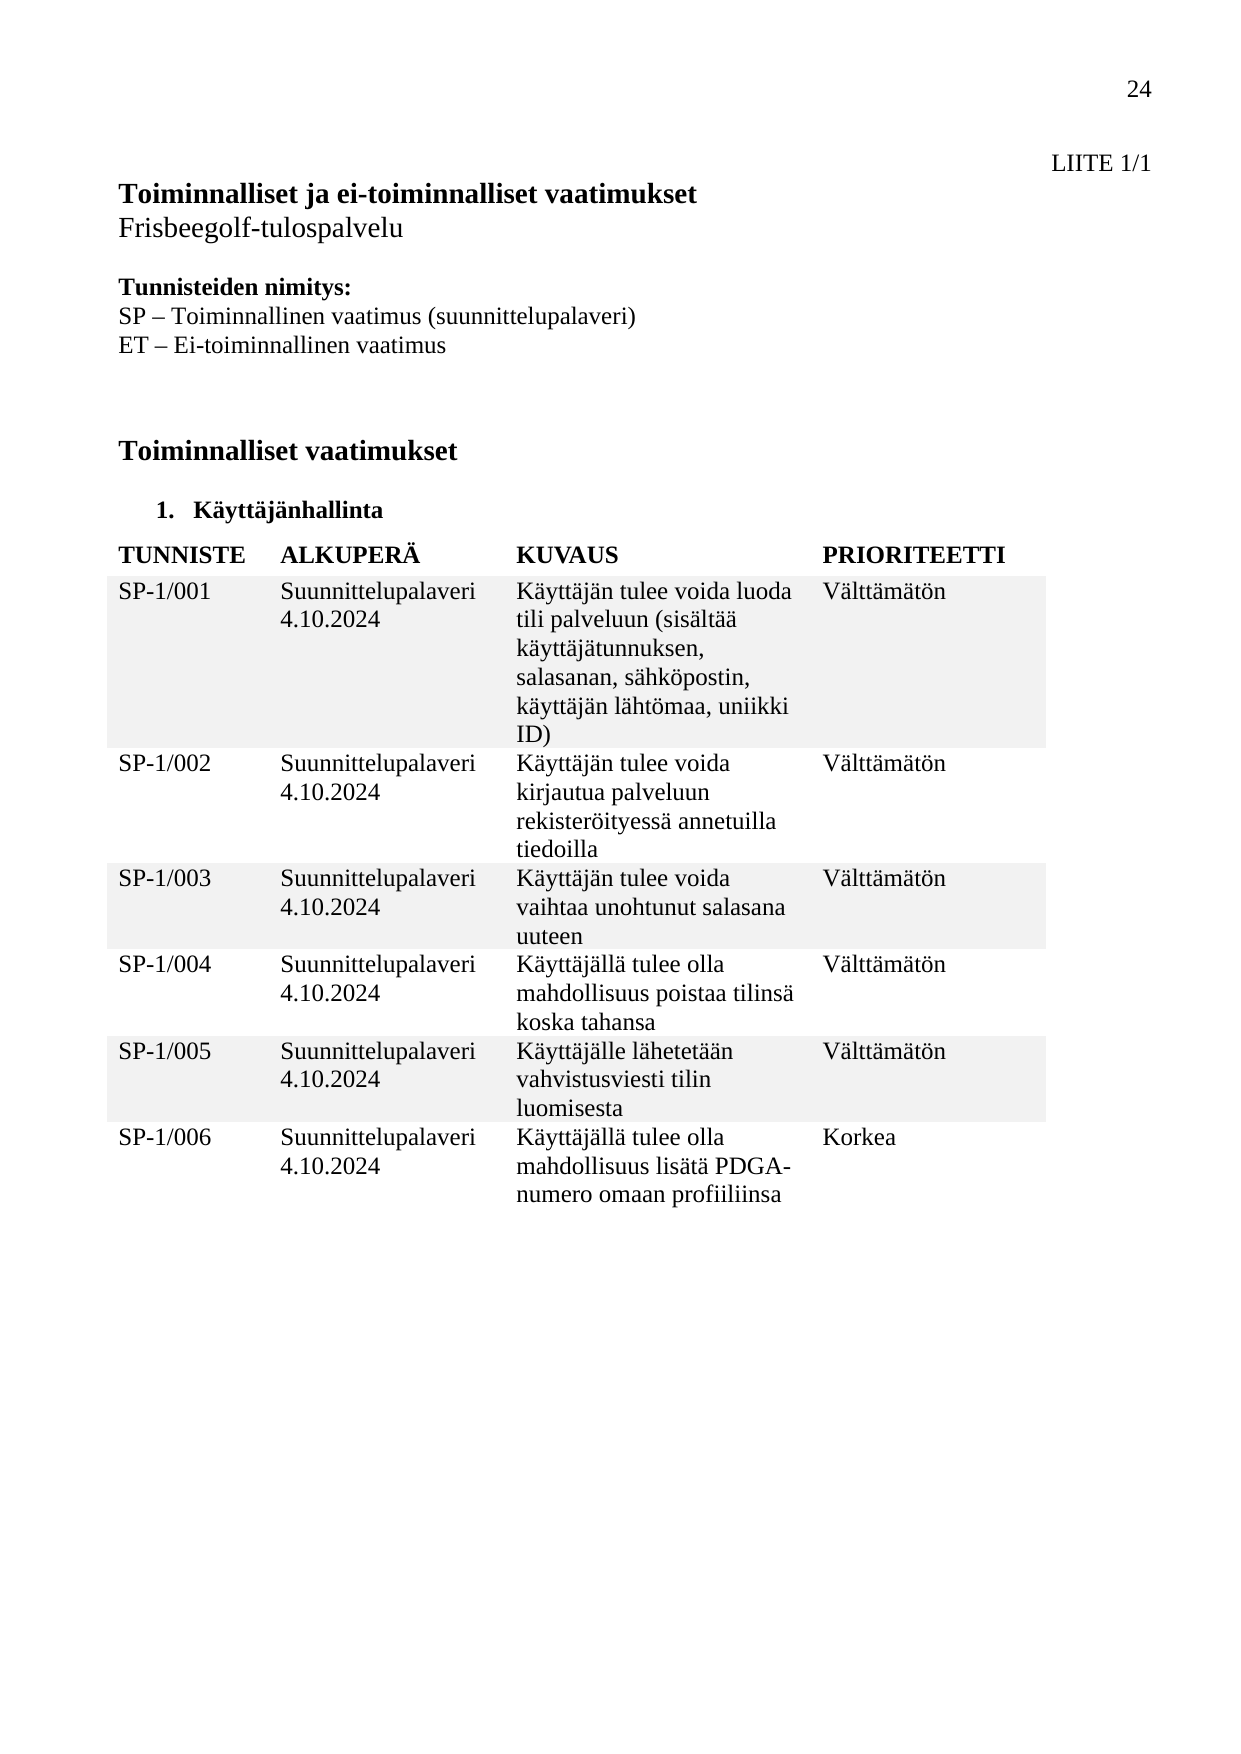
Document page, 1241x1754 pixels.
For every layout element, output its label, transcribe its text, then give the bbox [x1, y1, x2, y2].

table_cell SP-1/006 [107, 1122, 269, 1208]
text Frisbeegolf-tulospalvelu [118, 210, 1152, 243]
table_cell SP-1/005 [107, 1036, 269, 1122]
text SP – Toiminnallinen vaatimus (suunnittelupalaveri) [118, 301, 1152, 330]
table_cell SP-1/001 [107, 576, 269, 748]
table_cell Suunnittelupalaveri 4.10.2024 [269, 950, 505, 1036]
table_cell Käyttäjälle lähetetään vahvistusviesti tilin luomisesta [505, 1036, 811, 1122]
table_cell Käyttäjällä tulee olla mahdollisuus poistaa tilinsä koska tahansa [505, 950, 811, 1036]
text Toiminnalliset ja ei-toiminnalliset vaatimukset [118, 176, 1152, 210]
table_cell Käyttäjällä tulee olla mahdollisuus lisätä PDGA-numero omaan profiiliinsa [505, 1122, 811, 1208]
table_cell Suunnittelupalaveri 4.10.2024 [269, 748, 505, 863]
table_cell Käyttäjän tulee voida vaihtaa unohtunut salasana uuteen [505, 863, 811, 949]
table_cell Välttämätön [811, 576, 1046, 748]
text ET – Ei-toiminnallinen vaatimus [118, 330, 1152, 358]
table_cell SP-1/004 [107, 950, 269, 1036]
table_cell Suunnittelupalaveri 4.10.2024 [269, 576, 505, 748]
table_header ALKUPERÄ [269, 540, 505, 576]
table_cell Välttämätön [811, 1036, 1046, 1122]
table_cell Välttämätön [811, 950, 1046, 1036]
table_cell Korkea [811, 1122, 1046, 1208]
table_header KUVAUS [505, 540, 811, 576]
text Toiminnalliset vaatimukset [118, 433, 1152, 466]
text LIITE 1/1 [118, 148, 1152, 176]
table_header TUNNISTE [107, 540, 269, 576]
table_cell Käyttäjän tulee voida luoda tili palveluun (sisältää käyttäjätunnuksen, salasanan, sähköpostin, käyttäjän lähtömaa, uniikki ID) [505, 576, 811, 748]
list Käyttäjänhallinta [156, 495, 1152, 524]
table_header PRIORITEETTI [811, 540, 1046, 576]
table_cell Suunnittelupalaveri 4.10.2024 [269, 1122, 505, 1208]
table_cell Välttämätön [811, 748, 1046, 863]
table_cell SP-1/002 [107, 748, 269, 863]
table_cell SP-1/003 [107, 863, 269, 949]
text Tunnisteiden nimitys: [118, 272, 1152, 301]
table_cell Käyttäjän tulee voida kirjautua palveluun rekisteröityessä annetuilla tiedoilla [505, 748, 811, 863]
table_cell Suunnittelupalaveri 4.10.2024 [269, 1036, 505, 1122]
table_cell Välttämätön [811, 863, 1046, 949]
table_cell Suunnittelupalaveri 4.10.2024 [269, 863, 505, 949]
